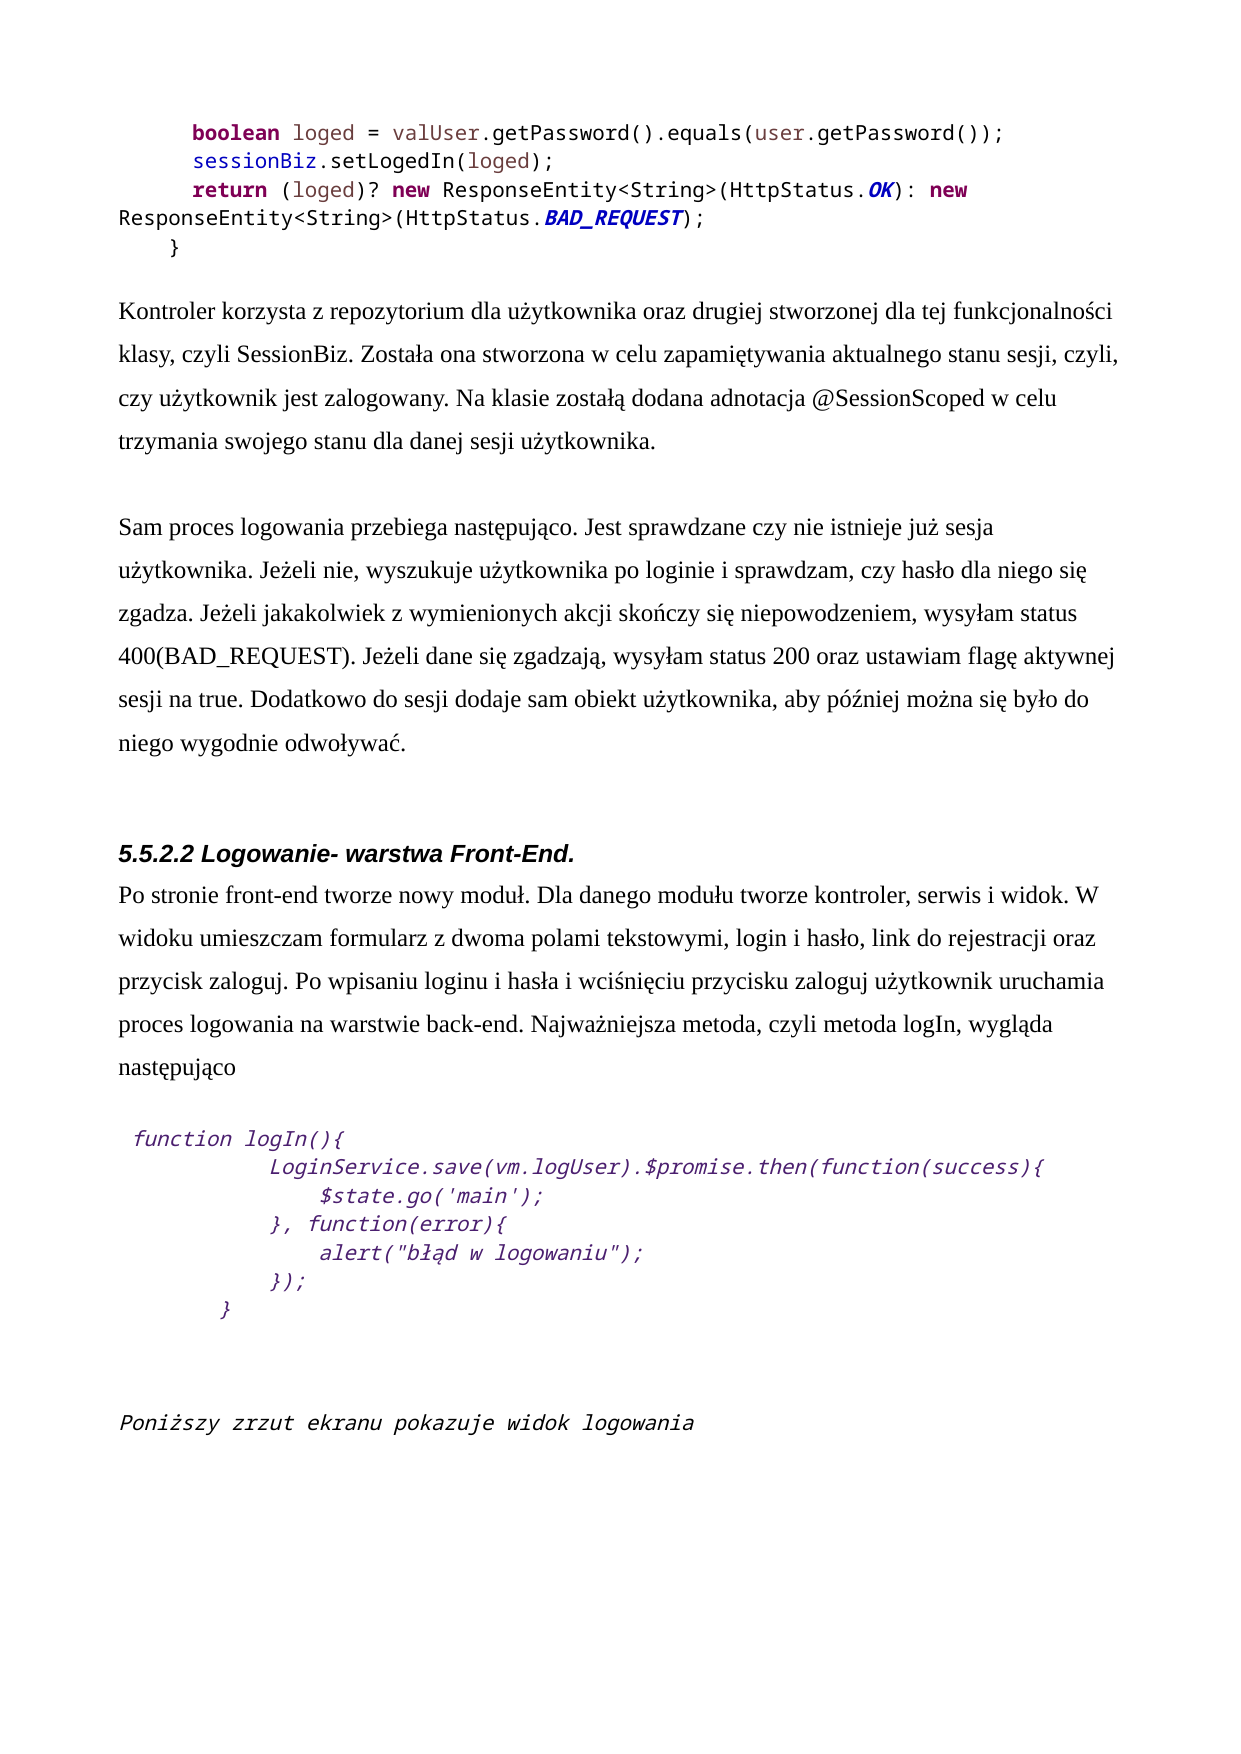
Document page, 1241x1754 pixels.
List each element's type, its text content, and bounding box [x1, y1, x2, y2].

text sessionBiz.setLogedIn(loged); [118, 147, 1122, 175]
text Kontroler korzysta z repozytorium dla użytkownika oraz drugiej stworzonej dla tej funkcjonalności klasy, czyli SessionBiz. Została ona stworzona w celu zapamiętywania aktualnego stanu sesji, czyli, czy użytkownik jest zalogowany. Na klasie zostałą dodana adnotacja @SessionScoped w celu trzymania swojego stanu dla danej sesji użytkownika. [118, 296, 1122, 454]
text LoginService.save(vm.logUser).$promise.then(function(success){ [118, 1152, 1122, 1181]
text $state.go('main'); [118, 1181, 1122, 1209]
text }, function(error){ [118, 1209, 1122, 1238]
text boolean loged = valUser.getPassword().equals(user.getPassword()); [118, 118, 1122, 147]
text } [118, 1294, 1122, 1323]
text alert("błąd w logowaniu"); [118, 1238, 1122, 1266]
text } [118, 232, 1122, 260]
text function logIn(){ [118, 1124, 1122, 1152]
text Poniższy zrzut ekranu pokazuje widok logowania [118, 1408, 1122, 1437]
text Sam proces logowania przebiega następująco. Jest sprawdzane czy nie istnieje już sesja użytkownika. Jeżeli nie, wyszukuje użytkownika po loginie i sprawdzam, czy hasło dla niego się zgadza. Jeżeli jakakolwiek z wymienionych akcji skończy się niepowodzeniem, wysyłam status 400(BAD_REQUEST). Jeżeli dane się zgadzają, wysyłam status 200 oraz ustawiam flagę aktywnej sesji na true. Dodatkowo do sesji dodaje sam obiekt użytkownika, aby później można się było do niego wygodnie odwoływać. [118, 512, 1122, 756]
text Po stronie front-end tworze nowy moduł. Dla danego modułu tworze kontroler, serwis i widok. W widoku umieszczam formularz z dwoma polami tekstowymi, login i hasło, link do rejestracji oraz przycisk zaloguj. Po wpisaniu loginu i hasła i wciśnięciu przycisku zaloguj użytkownik uruchamia proces logowania na warstwie back-end. Najważniejsza metoda, czyli metoda logIn, wygląda następująco [118, 880, 1122, 1081]
subtitle 5.5.2.2 Logowanie- warstwa Front-End. [118, 839, 1122, 867]
text }); [118, 1266, 1122, 1294]
text return (loged)? new ResponseEntity<String>(HttpStatus.OK): new ResponseEntity<String>(HttpStatus.BAD_REQUEST); [118, 175, 1122, 232]
